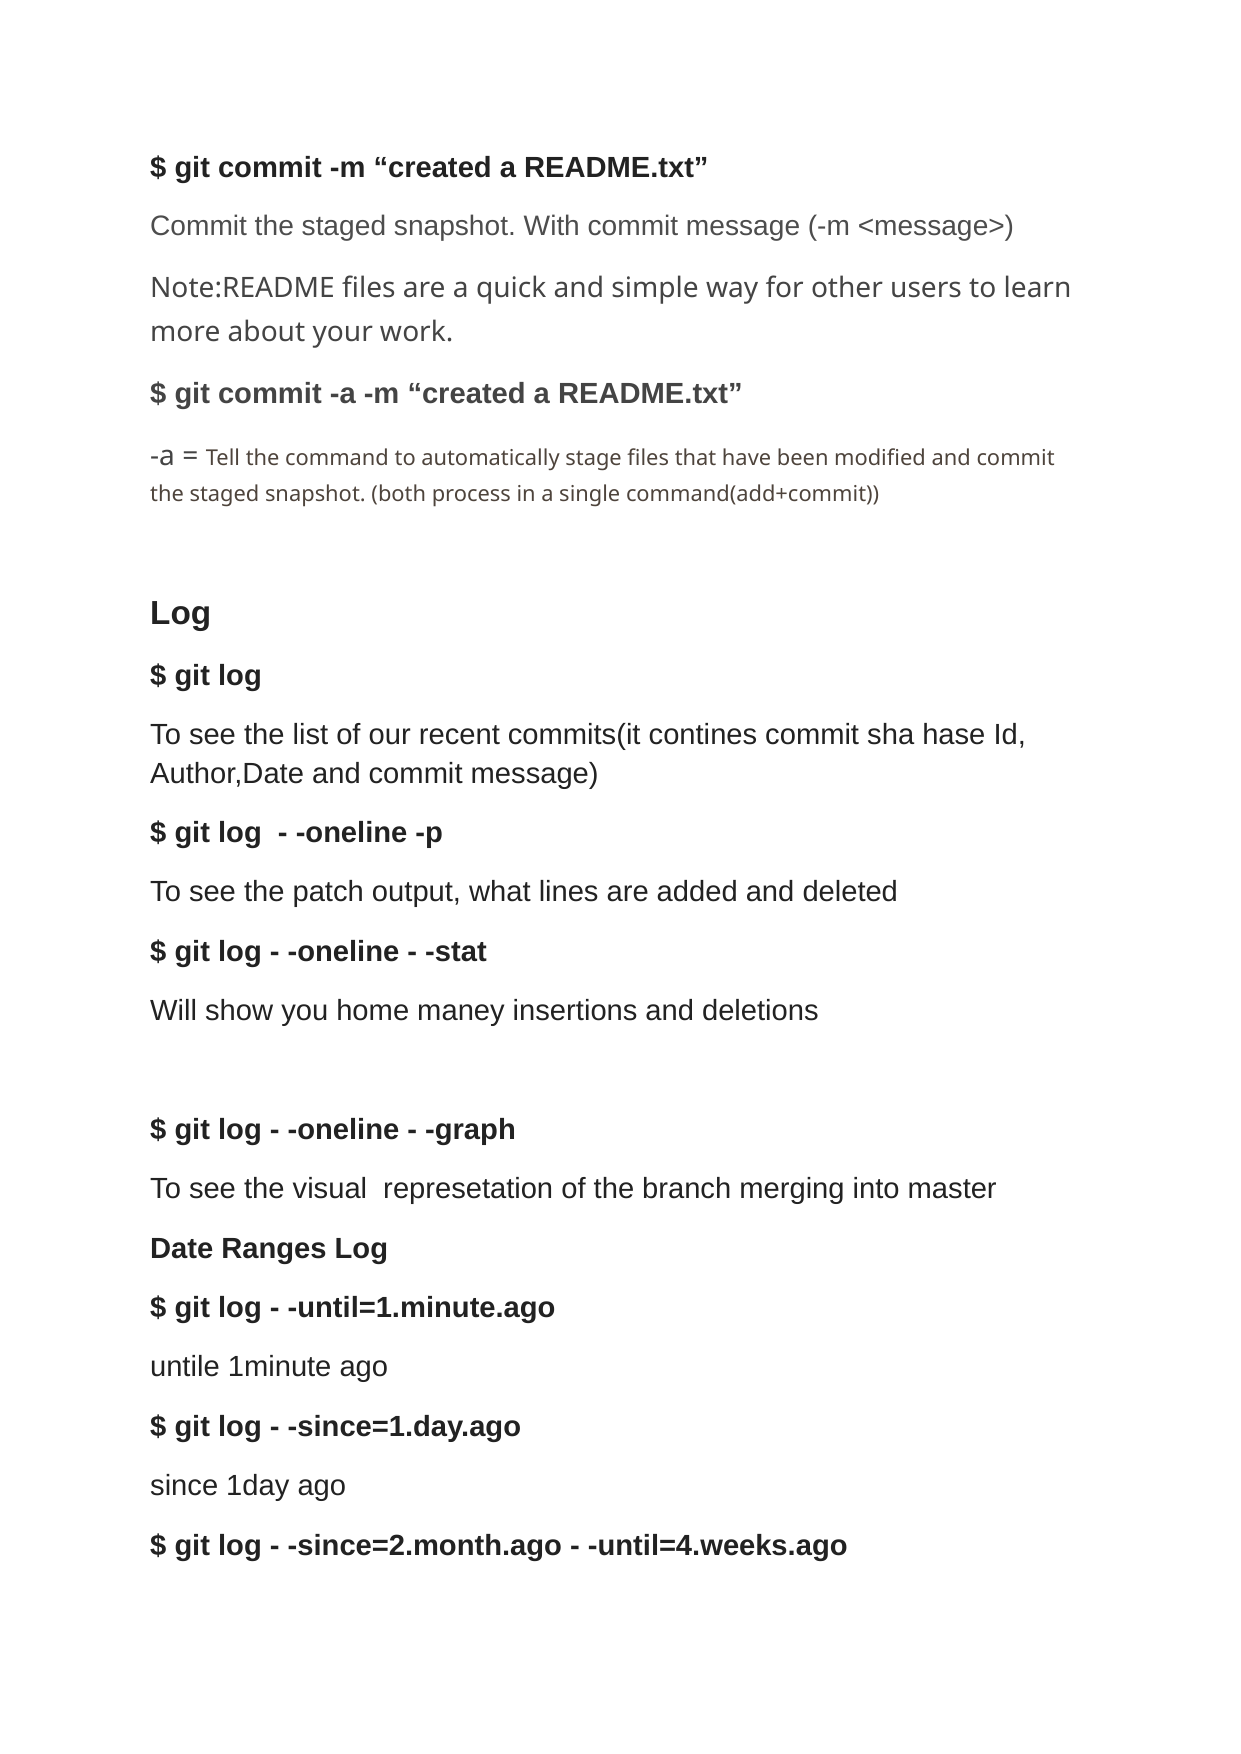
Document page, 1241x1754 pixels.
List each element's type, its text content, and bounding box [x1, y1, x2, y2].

text -a = Tell the command to automatically stage files that have been modified and commit the staged snapshot. (both process in a single command(add+commit)) [150, 436, 1090, 508]
text $ git commit -m “created a README.txt” [150, 150, 1090, 183]
text To see the patch output, what lines are added and deleted [150, 874, 1090, 908]
text $ git log [150, 658, 1090, 691]
text $ git log - -until=1.minute.ago [150, 1290, 1090, 1324]
text untile 1minute ago [150, 1349, 1090, 1383]
text Note:README files are a quick and simple way for other users to learn more about your work. [150, 267, 1090, 350]
text To see the list of our recent commits(it contines commit sha hase Id, Author,Date and commit message) [150, 717, 1090, 789]
text $ git log - -since=1.day.ago [150, 1409, 1090, 1442]
text Log [150, 593, 1090, 631]
text $ git log - -oneline - -graph [150, 1112, 1090, 1146]
text $ git log - -oneline - -stat [150, 934, 1090, 967]
text since 1day ago [150, 1468, 1090, 1502]
text Will show you home maney insertions and deletions [150, 993, 1090, 1027]
text $ git commit -a -m “created a README.txt” [150, 376, 1090, 410]
text Date Ranges Log [150, 1231, 1090, 1264]
text To see the visual represetation of the branch merging into master [150, 1171, 1090, 1205]
text $ git log - -since=2.month.ago - -until=4.weeks.ago [150, 1528, 1090, 1561]
text Commit the staged snapshot. With commit message (-m <message>) [150, 209, 1090, 242]
text $ git log - -oneline -p [150, 815, 1090, 849]
